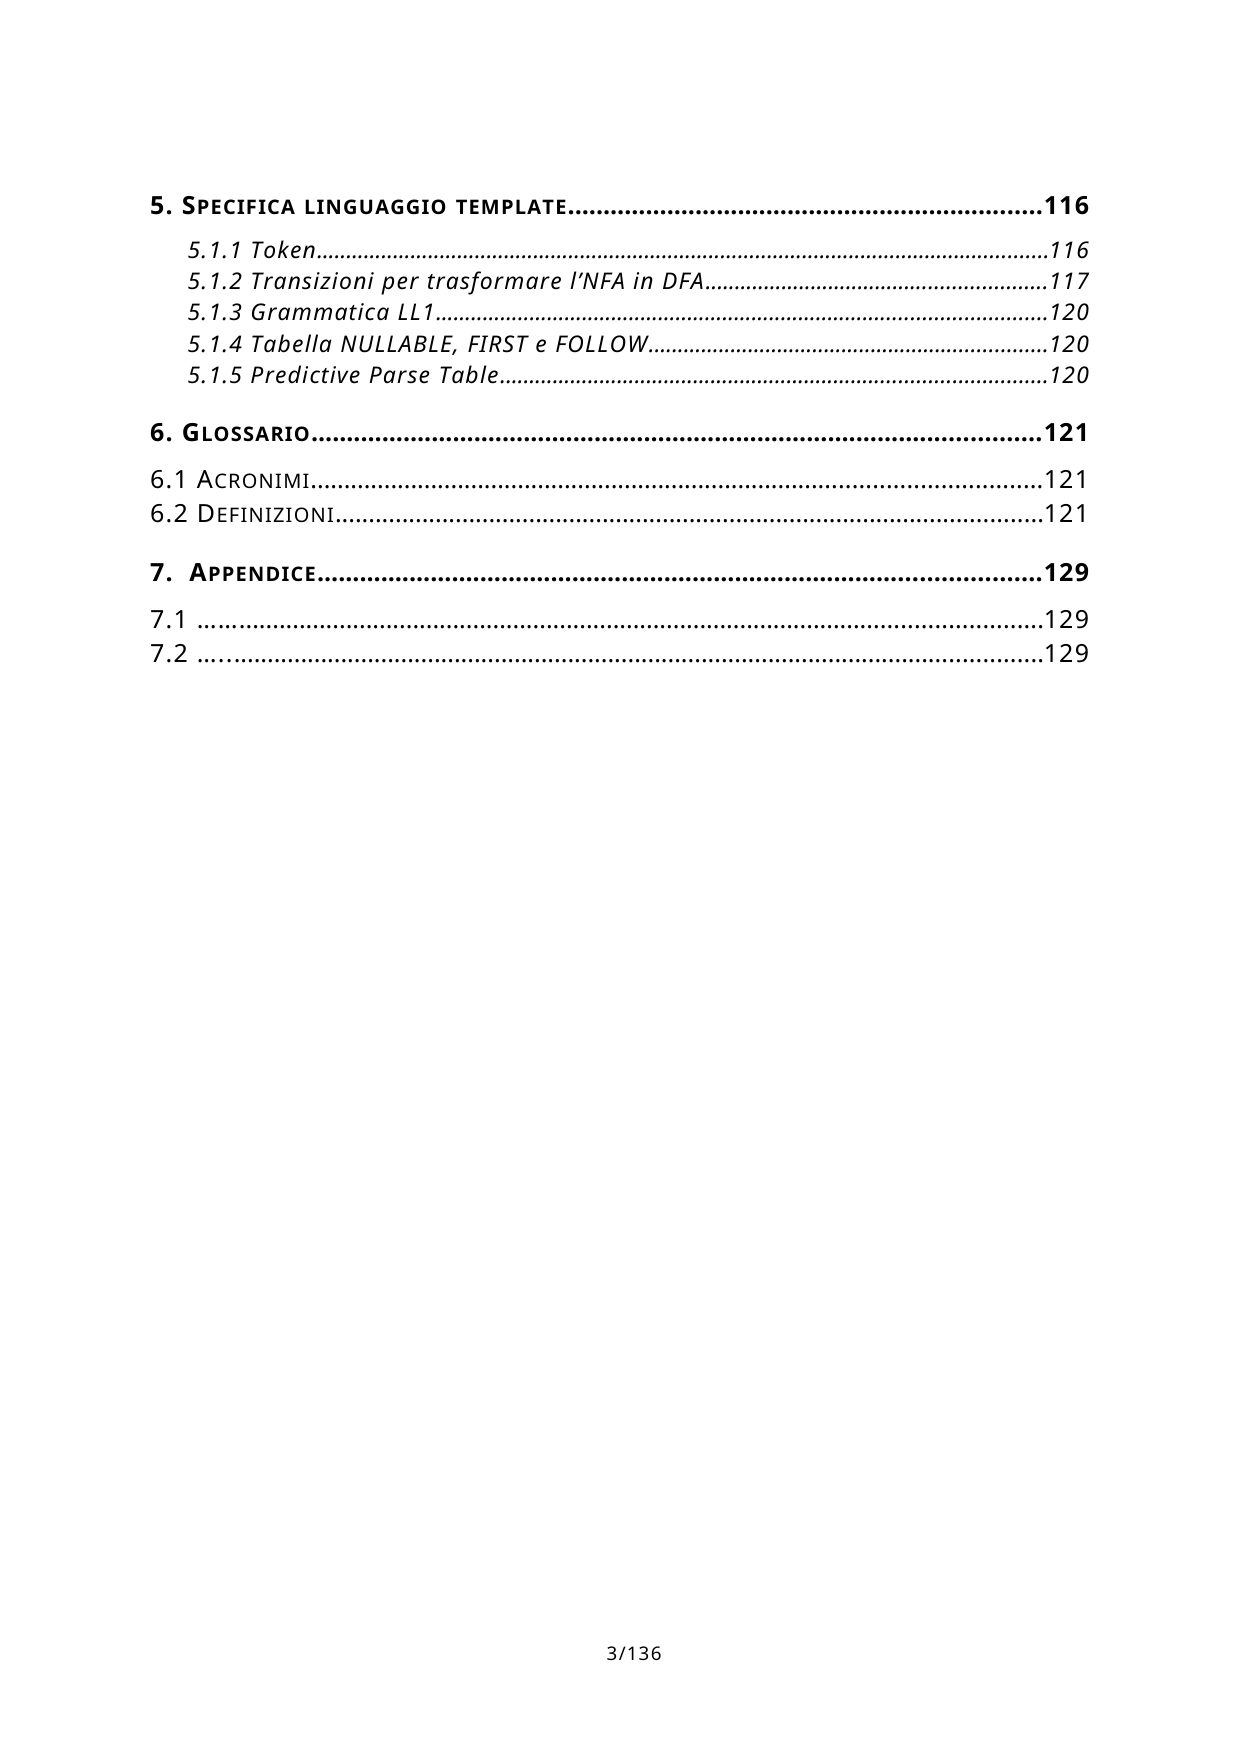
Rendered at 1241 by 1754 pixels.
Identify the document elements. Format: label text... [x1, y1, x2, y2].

text 6.2 Definizioni 121 [150, 496, 1090, 530]
text 6. Glossario 121 [150, 415, 1090, 449]
text 5.1.5 Predictive Parse Table 120 [187, 359, 1090, 390]
text 7. Appendice 129 [150, 555, 1090, 589]
text 5. Specifica linguaggio template 116 [150, 187, 1090, 221]
text 5.1.2 Transizioni per trasformare l’NFA in DFA 117 [187, 265, 1090, 296]
text 7.1 …… 129 [150, 601, 1090, 635]
text 6.1 Acronimi 121 [150, 462, 1090, 496]
text 5.1.3 Grammatica LL1 120 [187, 296, 1090, 328]
text 5.1.4 Tabella NULLABLE, FIRST e FOLLOW 120 [187, 328, 1090, 359]
text 7.2 ….. 129 [150, 635, 1090, 669]
text 5.1.1 Token 116 [187, 234, 1090, 265]
